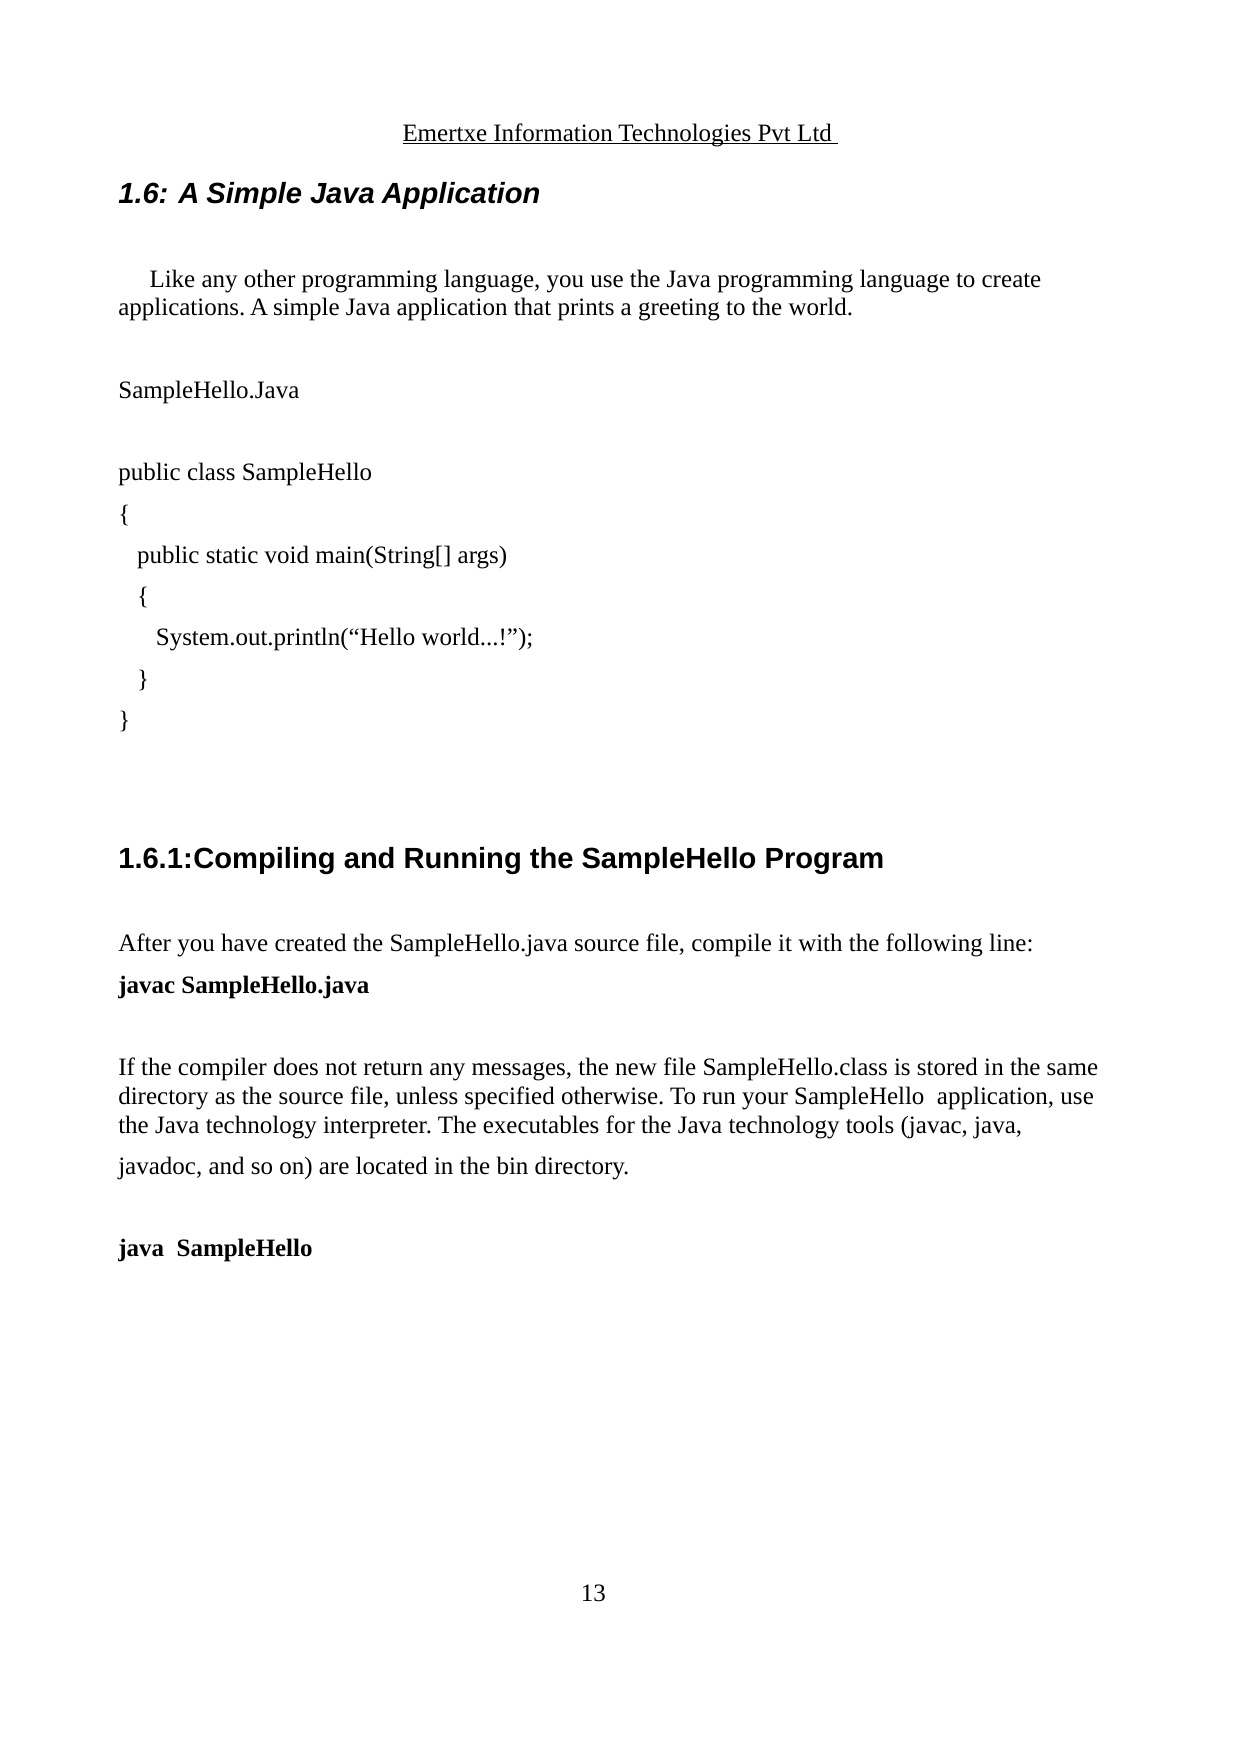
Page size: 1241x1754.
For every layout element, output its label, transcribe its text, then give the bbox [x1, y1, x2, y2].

text SampleHello.Java [118, 375, 1122, 404]
text javac SampleHello.java [118, 970, 1122, 998]
text java SampleHello [118, 1233, 1122, 1262]
text } [118, 664, 1122, 692]
text { [118, 581, 1122, 610]
text } [118, 705, 1122, 734]
text System.out.println(“Hello world...!”); [118, 622, 1122, 651]
subtitle Compiling and Running the SampleHello Program [118, 841, 1122, 875]
text javadoc, and so on) are located in the bin directory. [118, 1151, 1122, 1180]
text { [118, 499, 1122, 527]
text Like any other programming language, you use the Java programming language to create applications. A simple Java application that prints a greeting to the world. [118, 264, 1122, 321]
text If the compiler does not return any messages, the new file SampleHello.class is stored in the same directory as the source file, unless specified otherwise. To run your SampleHello application, use the Java technology interpreter. The executables for the Java technology tools (javac, java, [118, 1052, 1122, 1138]
text public class SampleHello [118, 457, 1122, 486]
text After you have created the SampleHello.java source file, compile it with the following line: [118, 928, 1122, 957]
text public static void main(String[] args) [118, 540, 1122, 569]
subtitle A Simple Java Application [118, 176, 1122, 210]
